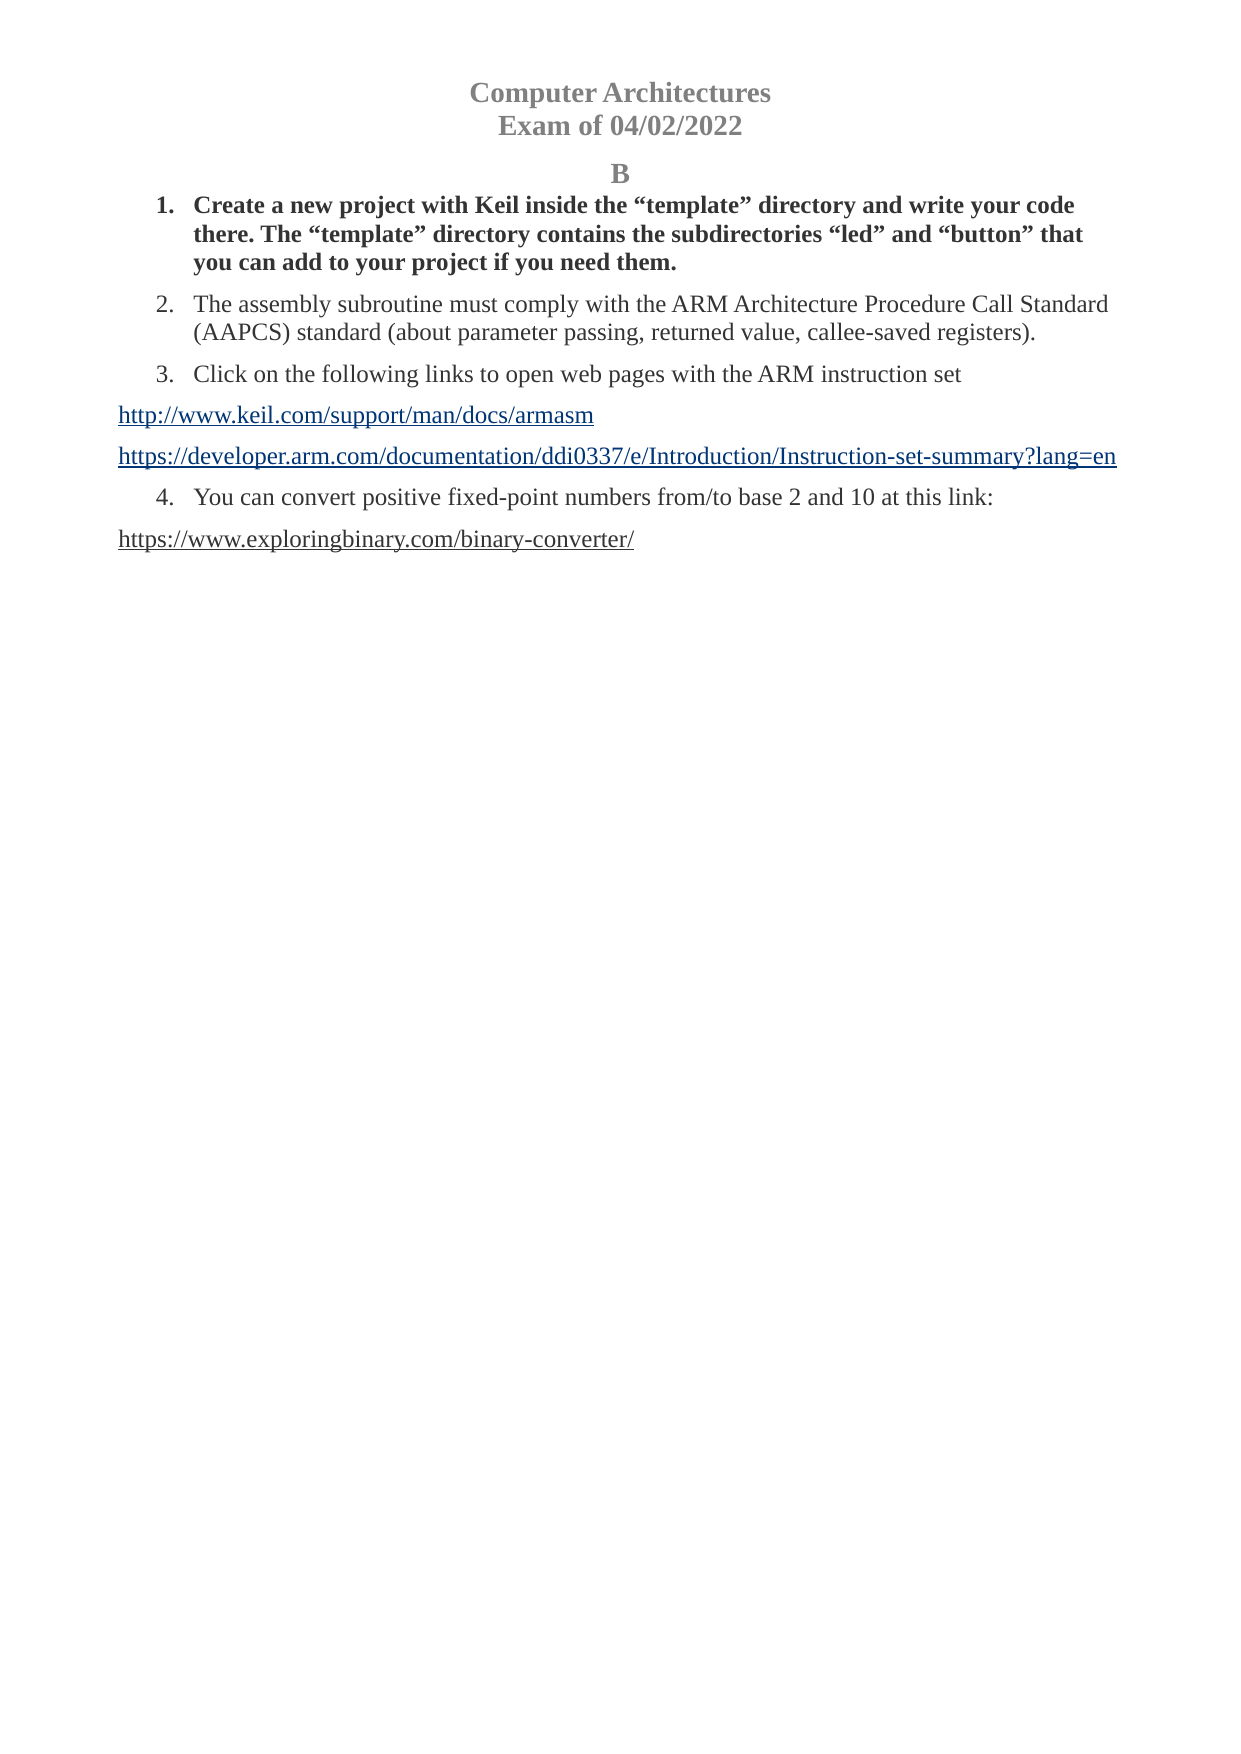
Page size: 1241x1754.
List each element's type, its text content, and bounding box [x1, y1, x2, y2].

text https://www.exploringbinary.com/binary-converter/ [118, 524, 1122, 552]
list You can convert positive fixed-point numbers from/to base 2 and 10 at this link: [156, 482, 1122, 511]
text https://developer.arm.com/documentation/ddi0337/e/Introduction/Instruction-set-summary?lang=en [118, 441, 1122, 470]
list Create a new project with Keil inside the “template” directory and write your code there. The “template” directory contains the subdirectories “led” and “button” that you can add to your project if you need them. [156, 190, 1122, 276]
list The assembly subroutine must comply with the ARM Architecture Procedure Call Standard (AAPCS) standard (about parameter passing, returned value, callee-saved registers). [156, 289, 1122, 346]
text http://www.keil.com/support/man/docs/armasm [118, 400, 1122, 429]
list Click on the following links to open web pages with the ARM instruction set [156, 359, 1122, 387]
